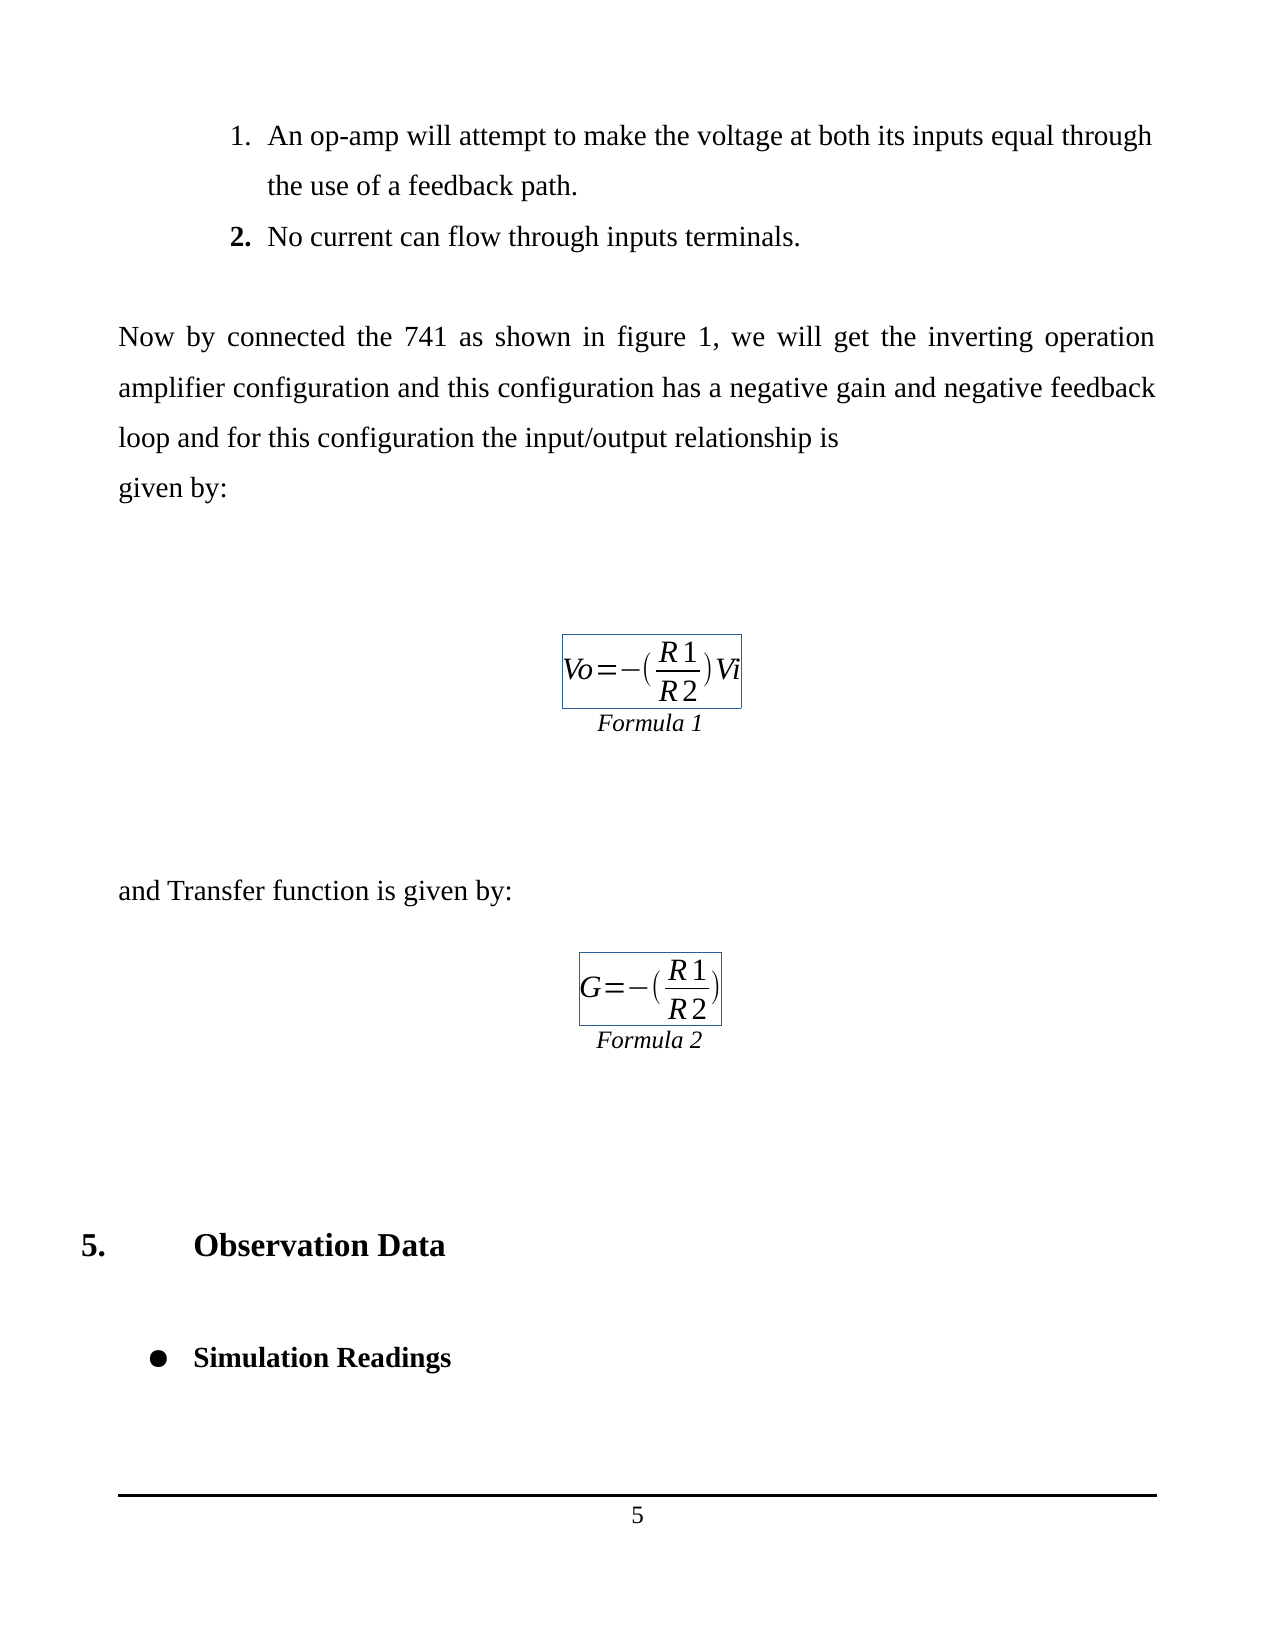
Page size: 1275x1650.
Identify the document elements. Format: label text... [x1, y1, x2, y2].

text Now by connected the 741 as shown in figure 1, we will get the inverting operation amplifier configuration and this configuration has a negative gain and negative feedback loop and for this configuration the input/output relationship is [118, 319, 1157, 453]
list An op-amp will attempt to make the voltage at both its inputs equal through the use of a feedback path. [229, 118, 1157, 202]
list Observation Data [81, 1225, 1157, 1263]
text and Transfer function is given by: [118, 873, 1157, 906]
text Formula 2 [570, 952, 731, 1054]
text given by: [118, 470, 1157, 504]
text Formula 1 [541, 634, 762, 737]
list No current can flow through inputs terminals. [229, 219, 1157, 252]
list Simulation Readings [118, 1340, 1157, 1374]
